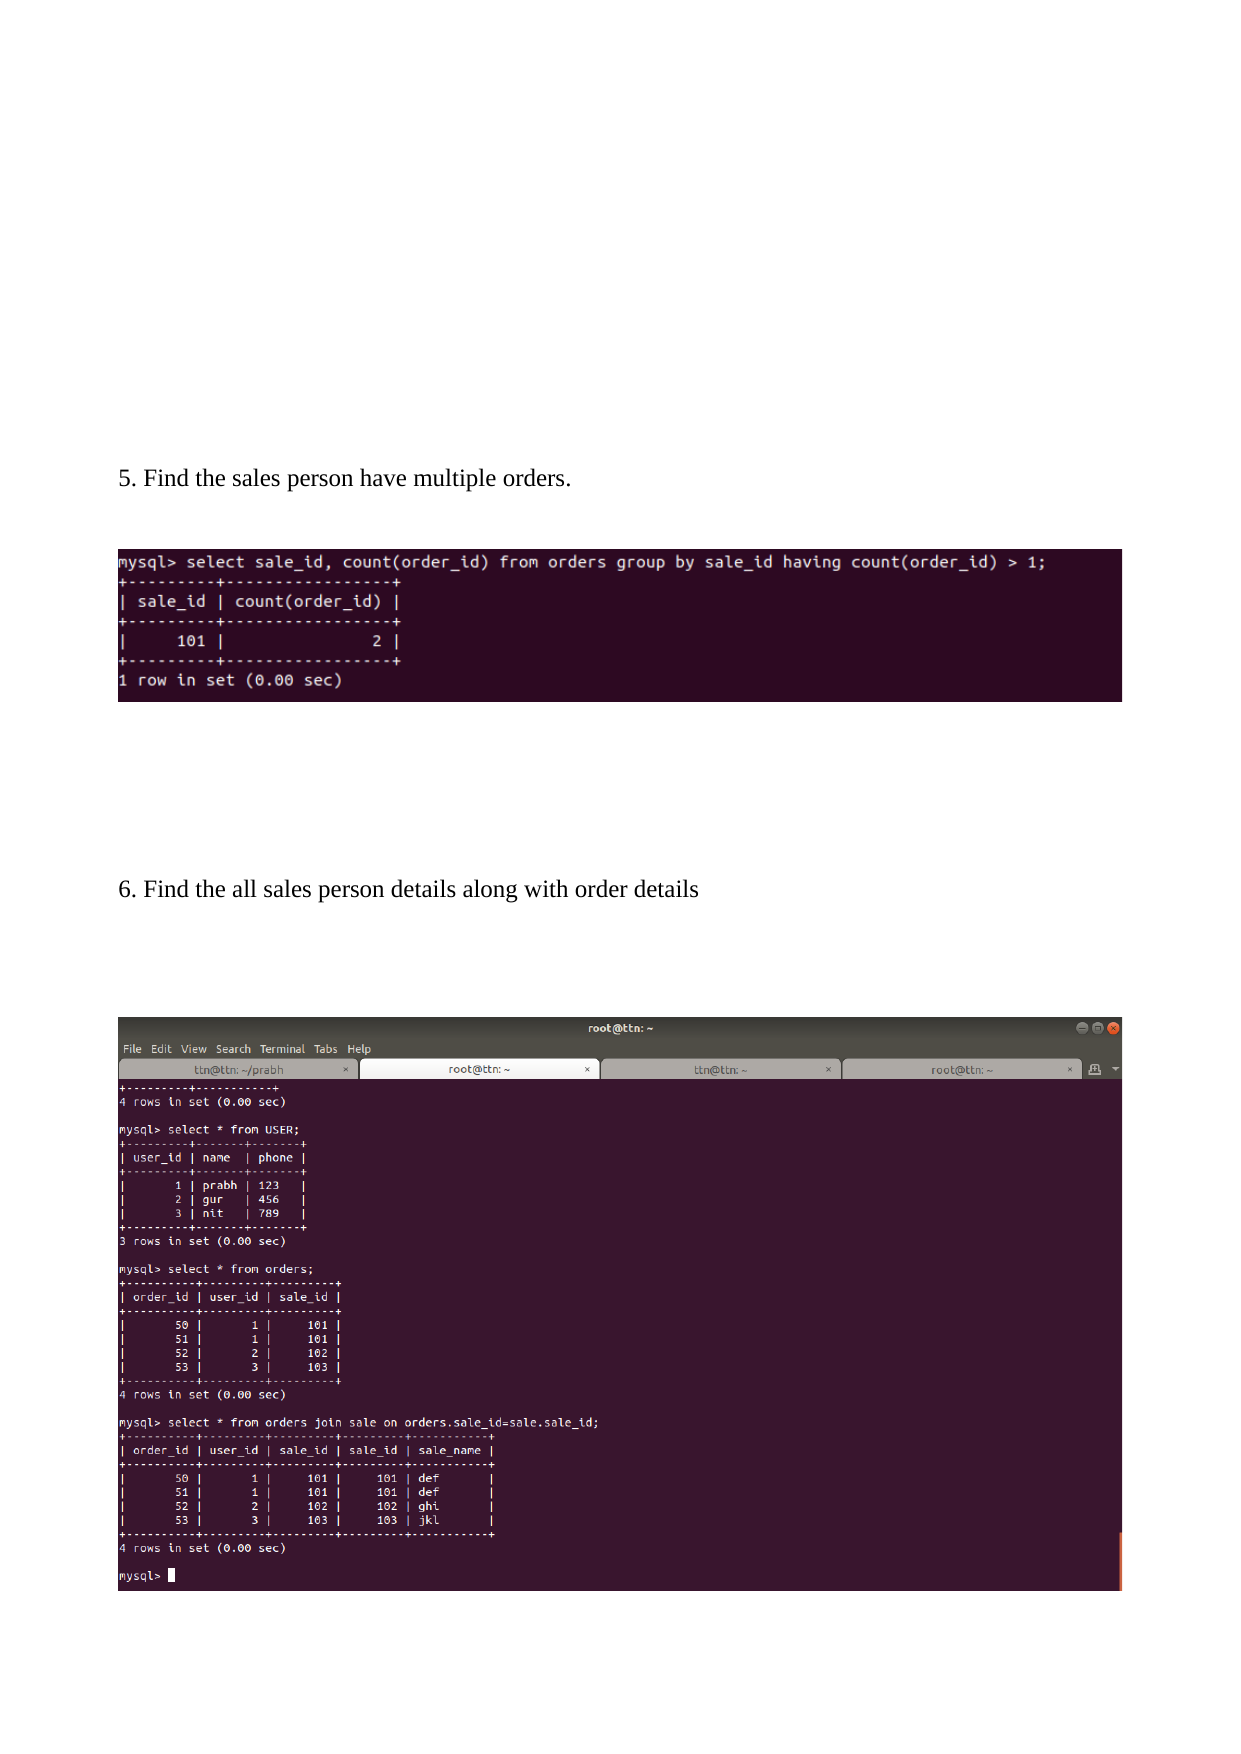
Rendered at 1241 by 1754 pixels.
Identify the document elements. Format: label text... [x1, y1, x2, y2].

picture [118, 549, 1123, 702]
text 6. Find the all sales person details along with order details [118, 874, 1122, 902]
picture [118, 1017, 1123, 1591]
text 5. Find the sales person have multiple orders. [118, 463, 1122, 492]
